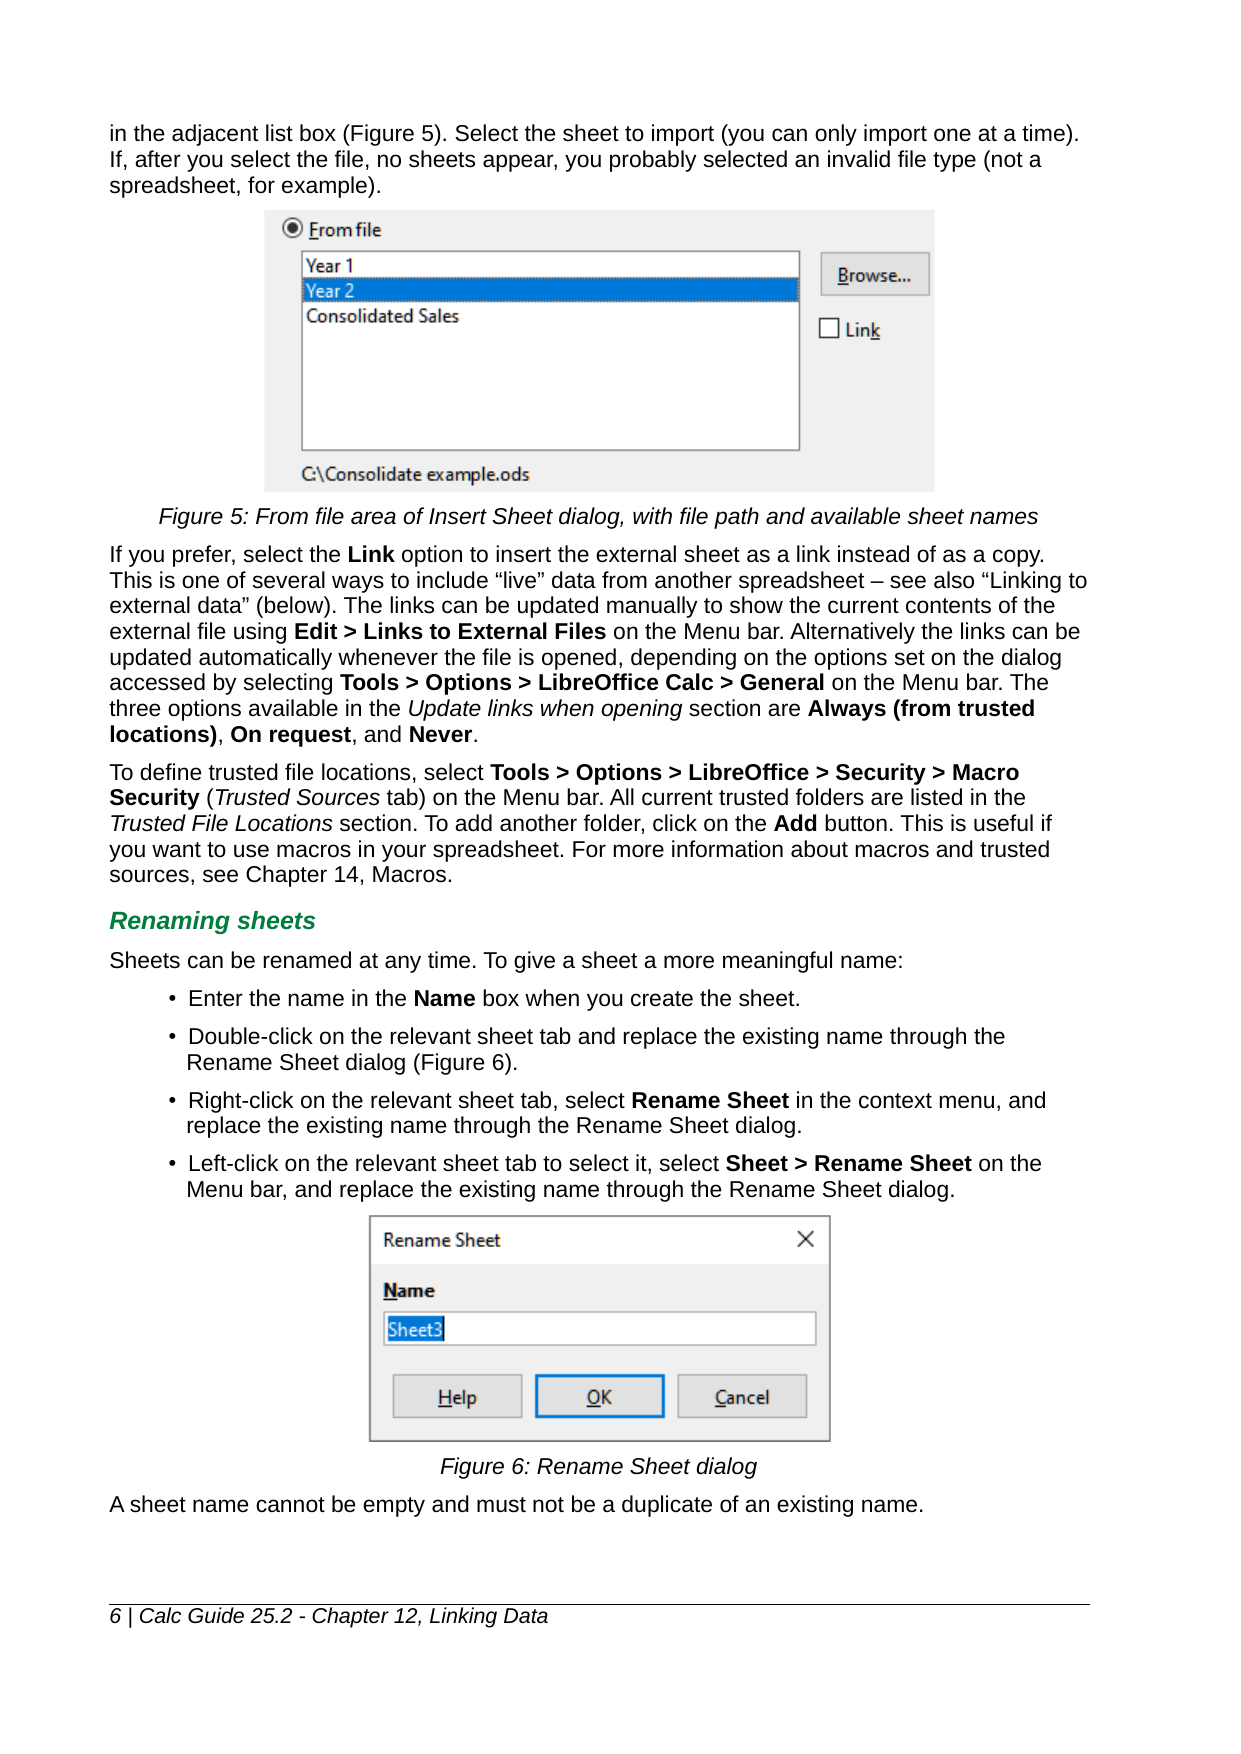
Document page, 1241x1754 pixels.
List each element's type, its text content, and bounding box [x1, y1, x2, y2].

text To define trusted file locations, select Tools > Options > LibreOffice > Security > Macro Security (Trusted Sources tab) on the Menu bar. All current trusted folders are listed in the Trusted File Locations section. To add another folder, click on the Add button. This is useful if you want to use macros in your spreadsheet. For more information about macros and trusted sources, see Chapter 14, Macros. [109, 759, 1090, 888]
list Sheets can be renamed at any time. To give a sheet a more meaningful name: [109, 947, 1090, 973]
picture [264, 210, 935, 492]
picture [368, 1215, 831, 1442]
text Figure 5: From file area of Insert Sheet dialog, with file path and available sheet names [158, 504, 1041, 529]
text A sheet name cannot be empty and must not be a duplicate of an existing name. [109, 1492, 1090, 1517]
text If you prefer, select the Link option to insert the external sheet as a link instead of as a copy. This is one of several ways to include “live” data from another spreadsheet – see also “Linking to external data” (below). The links can be updated manually to show the current contents of the external file using Edit > Links to External Files on the Menu bar. Alternatively the links can be updated automatically whenever the file is opened, depending on the options set on the dialog accessed by selecting Tools > Options > LibreOffice Calc > General on the Menu bar. The three options available in the Update links when opening section are Always (from trusted locations), On request, and Never. [109, 542, 1090, 747]
list Left-click on the relevant sheet tab to select it, select Sheet > Rename Sheet on the Menu bar, and replace the existing name through the Rename Sheet dialog. [168, 1151, 1090, 1202]
list Double-click on the relevant sheet tab and replace the existing name through the Rename Sheet dialog (Figure 6). [168, 1024, 1090, 1075]
list Enter the name in the Name box when you create the sheet. [168, 986, 1090, 1011]
text Figure 6: Rename Sheet dialog [368, 1454, 831, 1479]
list Right-click on the relevant sheet tab, select Rename Sheet in the context menu, and replace the existing name through the Rename Sheet dialog. [168, 1087, 1090, 1139]
text in the adjacent list box (Figure 5). Select the sheet to import (you can only import one at a time). If, after you select the file, no sheets appear, you probably selected an invalid file type (not a spreadsheet, for example). [109, 121, 1090, 198]
subtitle Renaming sheets [109, 907, 1090, 935]
